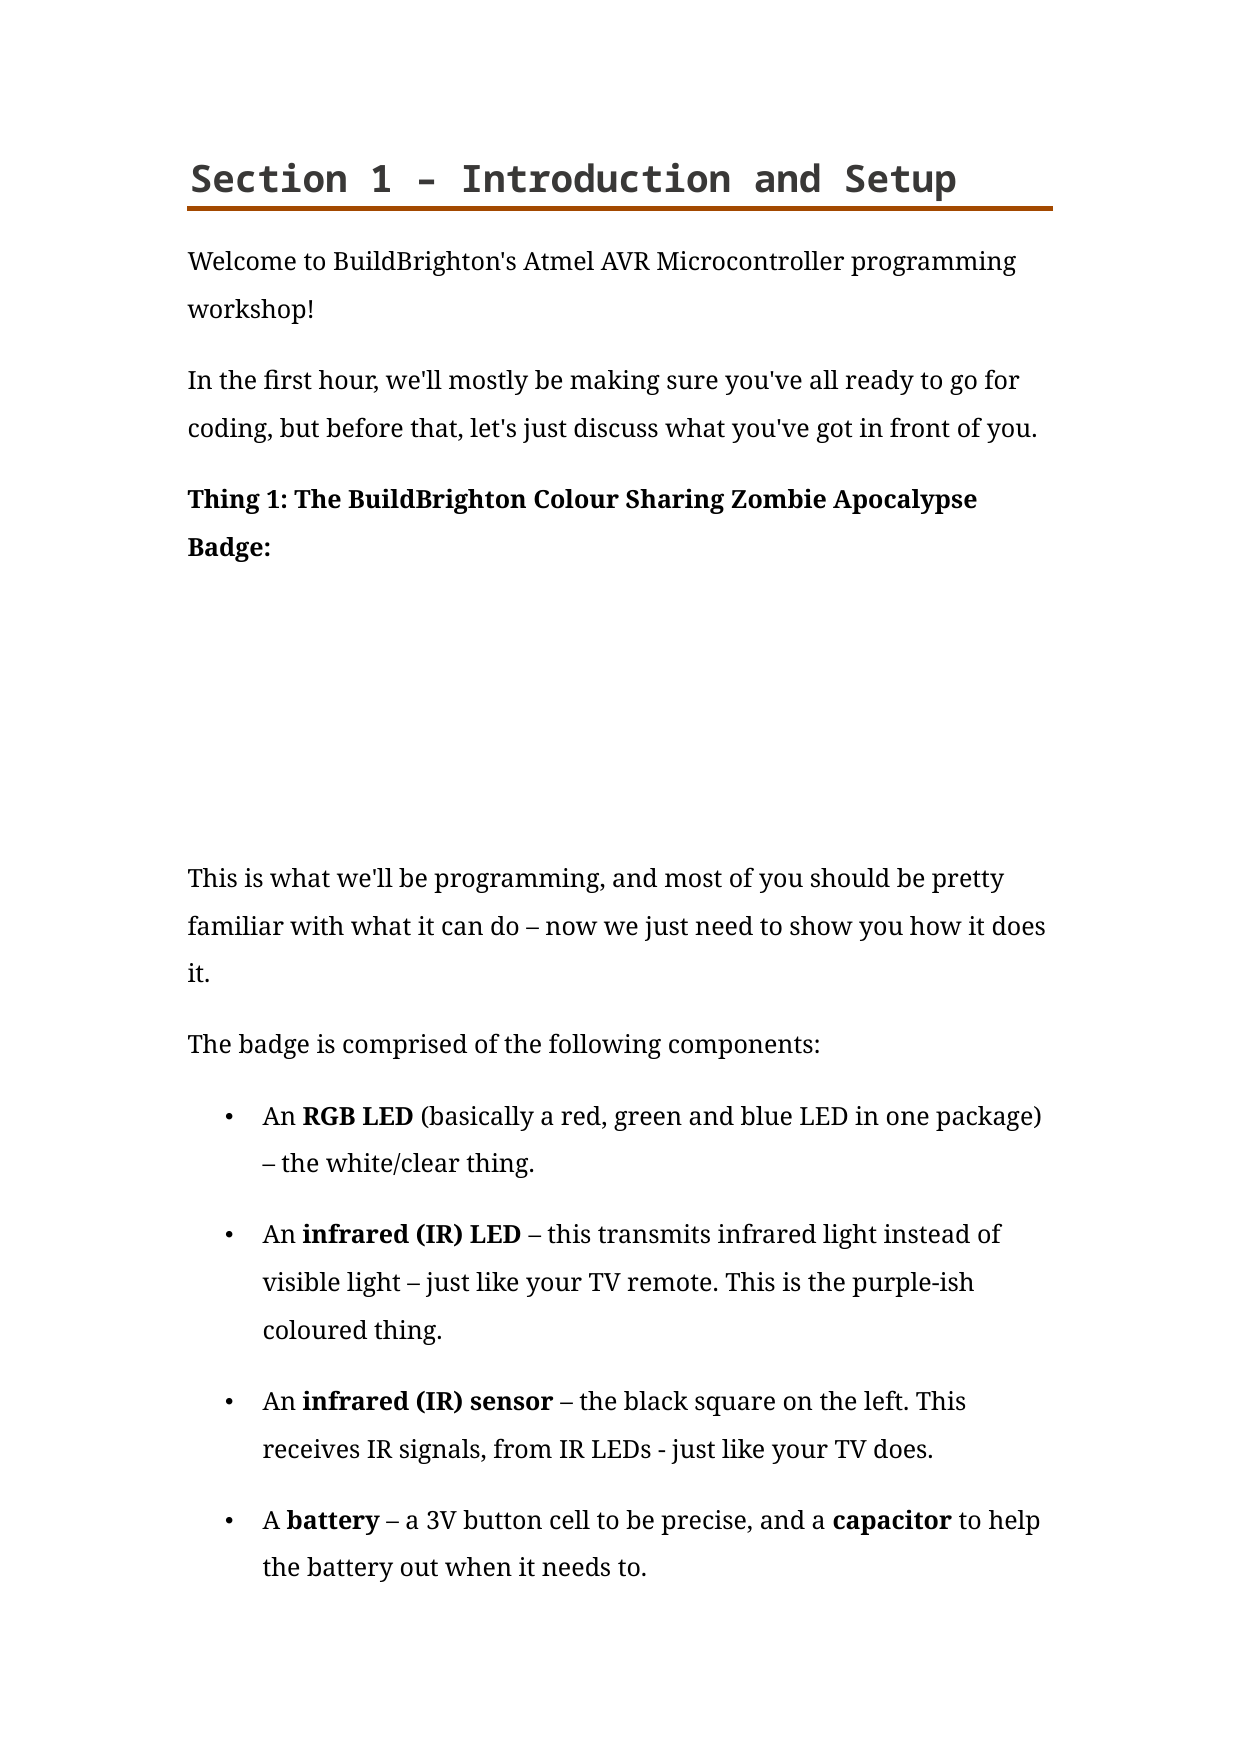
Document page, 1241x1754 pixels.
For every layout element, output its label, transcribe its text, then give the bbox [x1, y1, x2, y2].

text Welcome to BuildBrighton's Atmel AVR Microcontroller programming workshop! [187, 244, 1053, 326]
text This is what we'll be programming, and most of you should be pretty familiar with what it can do – now we just need to show you how it does it. [187, 861, 1053, 990]
text In the first hour, we'll mostly be making sure you've all ready to go for coding, but before that, let's just discuss what you've got in front of you. [187, 363, 1053, 444]
subtitle Section 1 – Introduction and Setup [187, 150, 1053, 206]
text The badge is comprised of the following components: [187, 1027, 1053, 1061]
list An infrared (IR) LED – this transmits infrared light instead of visible light – just like your TV remote. This is the purple-ish coloured thing. [225, 1217, 1053, 1346]
list A battery – a 3V button cell to be precise, and a capacitor to help the battery out when it needs to. [225, 1502, 1053, 1584]
list An RGB LED (basically a red, green and blue LED in one package) – the white/clear thing. [225, 1098, 1053, 1180]
list An infrared (IR) sensor – the black square on the left. This receives IR signals, from IR LEDs - just like your TV does. [225, 1384, 1053, 1465]
text Thing 1: The BuildBrighton Colour Sharing Zombie Apocalypse Badge: [187, 482, 1053, 563]
